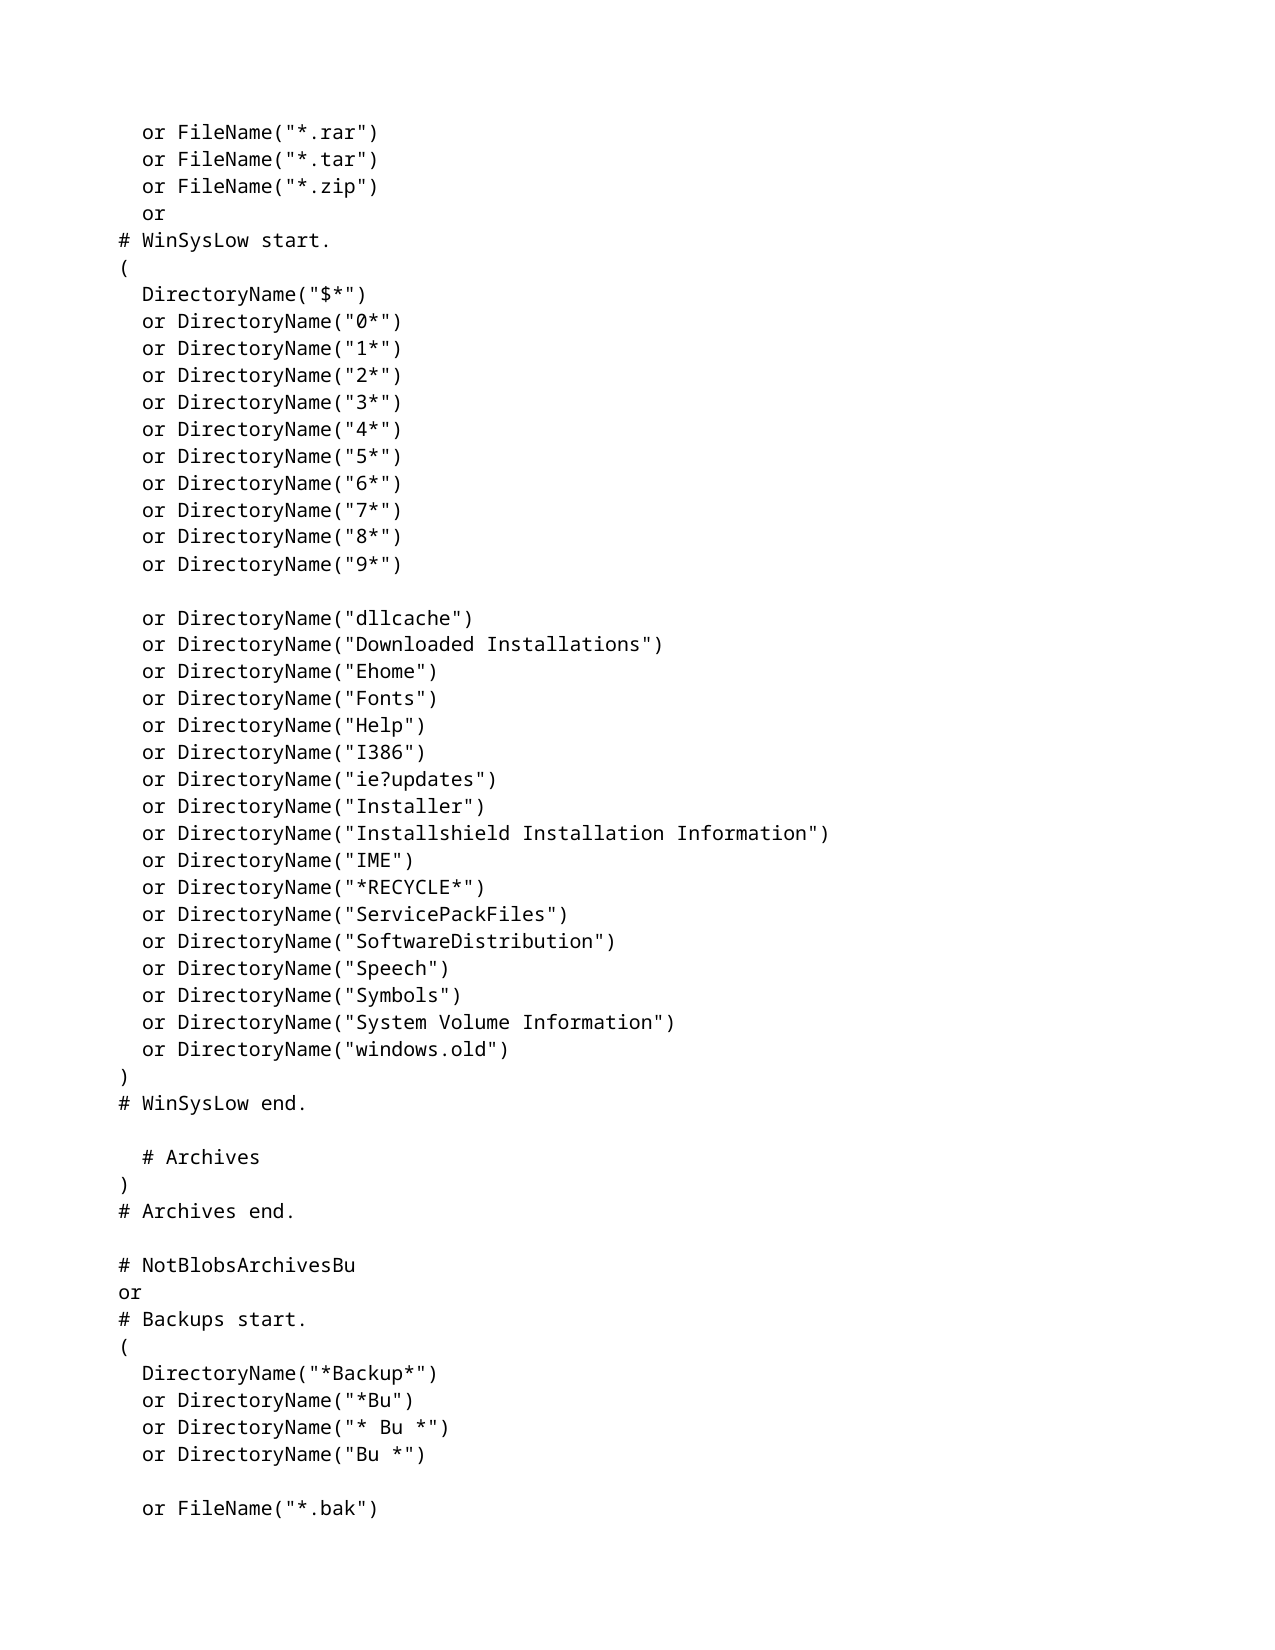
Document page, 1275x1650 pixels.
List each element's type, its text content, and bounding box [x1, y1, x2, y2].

text or DirectoryName("System Volume Information") [118, 1008, 1157, 1035]
text or DirectoryName("6*") [118, 469, 1157, 496]
text or DirectoryName("2*") [118, 361, 1157, 388]
text or DirectoryName("Ehome") [118, 658, 1157, 685]
text or DirectoryName("ServicePackFiles") [118, 901, 1157, 927]
text DirectoryName("*Backup*") [118, 1359, 1157, 1386]
text or DirectoryName("Bu *") [118, 1440, 1157, 1467]
text # Backups start. [118, 1305, 1157, 1332]
text DirectoryName("$*") [118, 280, 1157, 307]
text or DirectoryName("ie?updates") [118, 766, 1157, 793]
text or DirectoryName("IME") [118, 847, 1157, 873]
text ( [118, 253, 1157, 280]
text or DirectoryName("Speech") [118, 954, 1157, 981]
text or DirectoryName("Help") [118, 712, 1157, 739]
text or DirectoryName("1*") [118, 334, 1157, 361]
text or DirectoryName("dllcache") [118, 604, 1157, 631]
text or DirectoryName("Downloaded Installations") [118, 631, 1157, 658]
text or DirectoryName("9*") [118, 550, 1157, 577]
text or DirectoryName("4*") [118, 415, 1157, 442]
text # Archives [118, 1143, 1157, 1170]
text # WinSysLow start. [118, 226, 1157, 253]
text # NotBlobsArchivesBu [118, 1251, 1157, 1278]
text or DirectoryName("Installshield Installation Information") [118, 819, 1157, 847]
text or [118, 1278, 1157, 1305]
text or DirectoryName("*Bu") [118, 1386, 1157, 1413]
text or DirectoryName("5*") [118, 442, 1157, 469]
text or DirectoryName("Fonts") [118, 685, 1157, 712]
text or DirectoryName("0*") [118, 307, 1157, 334]
text or DirectoryName("*RECYCLE*") [118, 873, 1157, 901]
text or DirectoryName("3*") [118, 388, 1157, 415]
text or DirectoryName("8*") [118, 523, 1157, 550]
text ( [118, 1332, 1157, 1359]
text or DirectoryName("7*") [118, 496, 1157, 523]
text # WinSysLow end. [118, 1089, 1157, 1116]
text or DirectoryName("* Bu *") [118, 1413, 1157, 1440]
text or DirectoryName("Installer") [118, 793, 1157, 819]
text or DirectoryName("SoftwareDistribution") [118, 927, 1157, 954]
text or [118, 199, 1157, 226]
text or FileName("*.rar") [118, 118, 1157, 145]
text ) [118, 1062, 1157, 1089]
text or DirectoryName("Symbols") [118, 981, 1157, 1008]
text or FileName("*.tar") [118, 145, 1157, 172]
text ) [118, 1170, 1157, 1197]
text or FileName("*.bak") [118, 1494, 1157, 1521]
text or DirectoryName("I386") [118, 739, 1157, 766]
text or FileName("*.zip") [118, 172, 1157, 199]
text or DirectoryName("windows.old") [118, 1035, 1157, 1062]
text # Archives end. [118, 1197, 1157, 1224]
